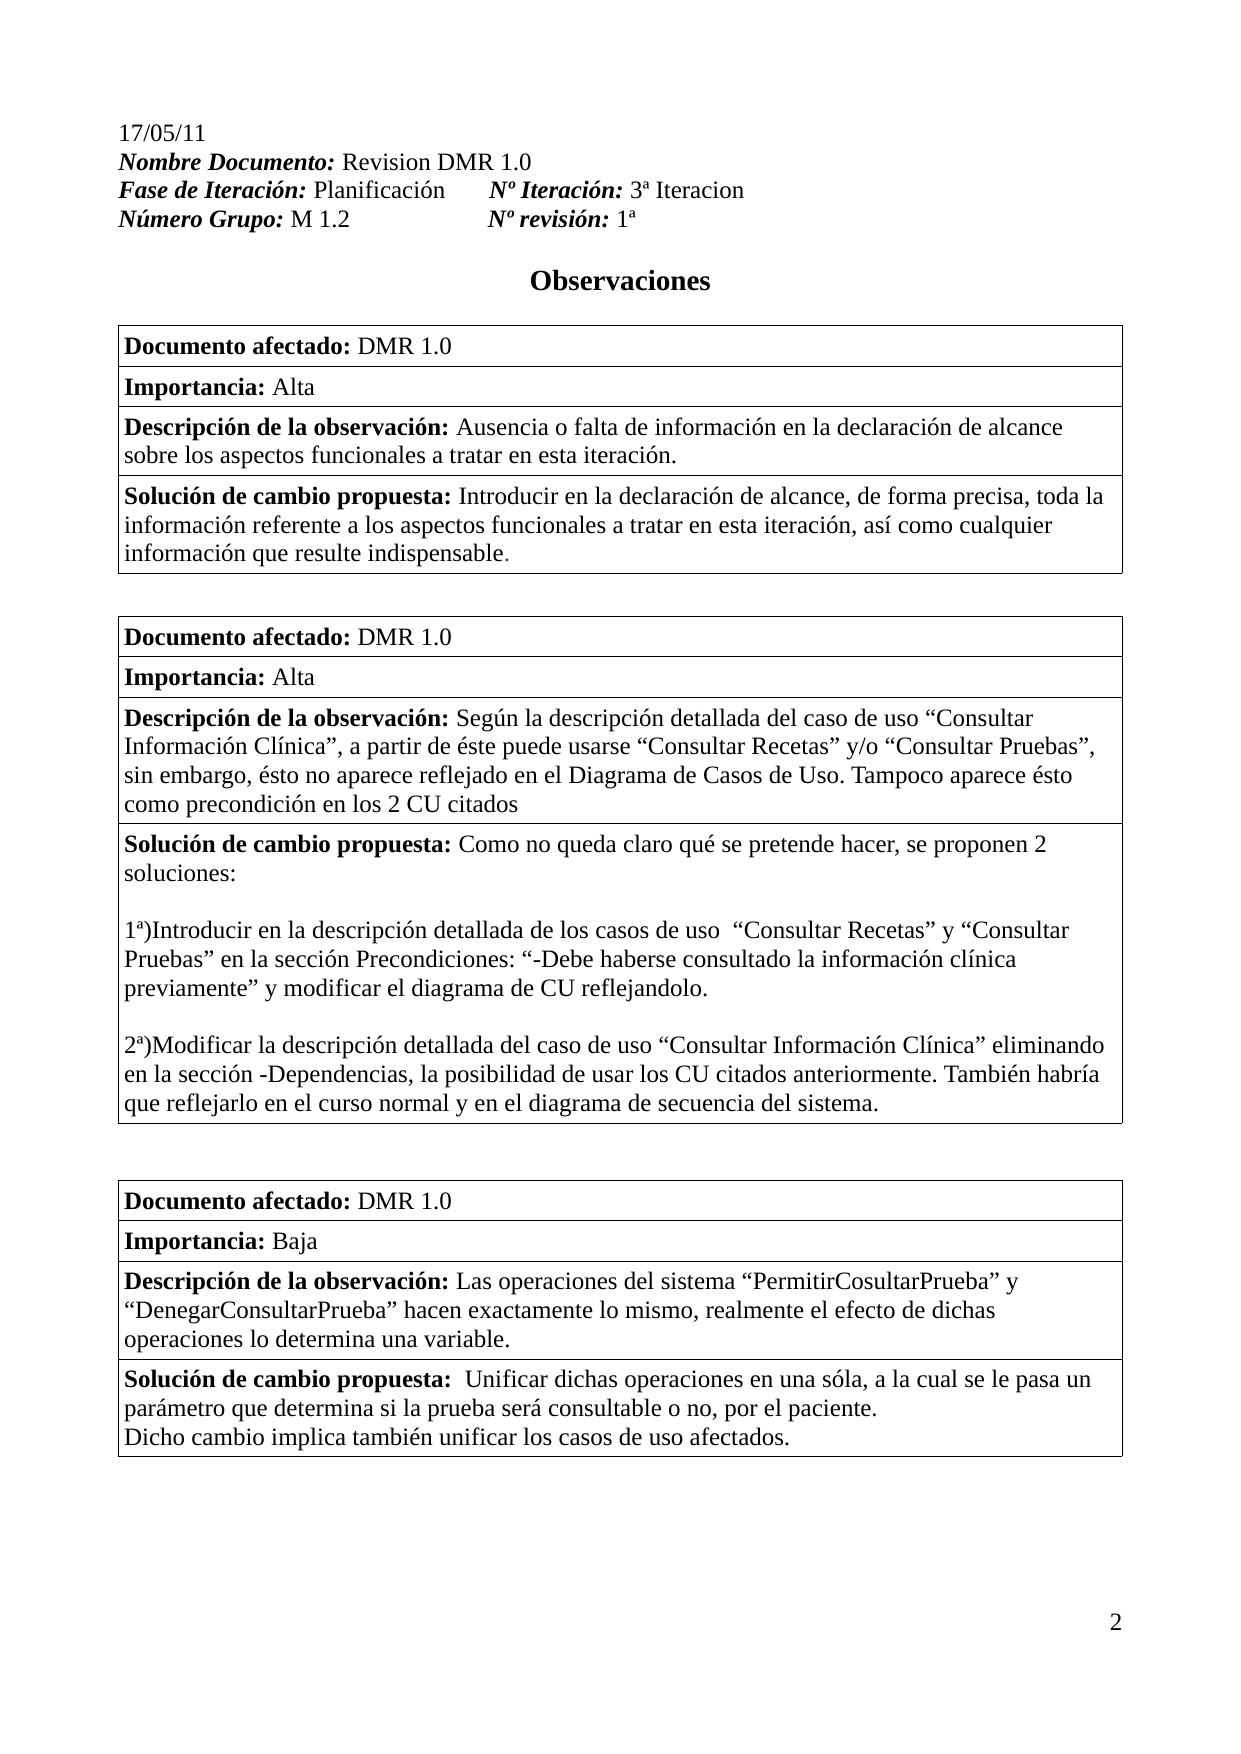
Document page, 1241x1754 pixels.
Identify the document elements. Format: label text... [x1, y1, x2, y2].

table_cell Importancia: Alta [119, 657, 1122, 697]
table_header Documento afectado: DMR 1.0 [119, 617, 1122, 656]
table_cell Solución de cambio propuesta: Unificar dichas operaciones en una sóla, a la cual se le pasa un parámetro que determina si la prueba será consultable o no, por el paciente. Dicho cambio implica también unificar los casos de uso afectados. [119, 1360, 1122, 1456]
text Observaciones [118, 263, 1122, 296]
table_cell Solución de cambio propuesta: Como no queda claro qué se pretende hacer, se proponen 2 soluciones: 1ª)Introducir en la descripción detallada de los casos de uso “Consultar Recetas” y “Consultar Pruebas” en la sección Precondiciones: “-Debe haberse consultado la información clínica previamente” y modificar el diagrama de CU reflejandolo. 2ª)Modificar la descripción detallada del caso de uso “Consultar Información Clínica” eliminando en la sección -Dependencias, la posibilidad de usar los CU citados anteriormente. También habría que reflejarlo en el curso normal y en el diagrama de secuencia del sistema. [119, 824, 1122, 1122]
table_header Documento afectado: DMR 1.0 [119, 326, 1122, 366]
table_cell Descripción de la observación: Según la descripción detallada del caso de uso “Consultar Información Clínica”, a partir de éste puede usarse “Consultar Recetas” y/o “Consultar Pruebas”, sin embargo, ésto no aparece reflejado en el Diagrama de Casos de Uso. Tampoco aparece ésto como precondición en los 2 CU citados [119, 698, 1122, 823]
table_cell Importancia: Baja [119, 1221, 1122, 1261]
table_cell Solución de cambio propuesta: Introducir en la declaración de alcance, de forma precisa, toda la información referente a los aspectos funcionales a tratar en esta iteración, así como cualquier información que resulte indispensable. [119, 476, 1122, 573]
table_cell Importancia: Alta [119, 367, 1122, 406]
table_cell Descripción de la observación: Ausencia o falta de información en la declaración de alcance sobre los aspectos funcionales a tratar en esta iteración. [119, 407, 1122, 475]
table_header Documento afectado: DMR 1.0 [119, 1181, 1122, 1220]
table_cell Descripción de la observación: Las operaciones del sistema “PermitirCosultarPrueba” y “DenegarConsultarPrueba” hacen exactamente lo mismo, realmente el efecto de dichas operaciones lo determina una variable. [119, 1262, 1122, 1358]
